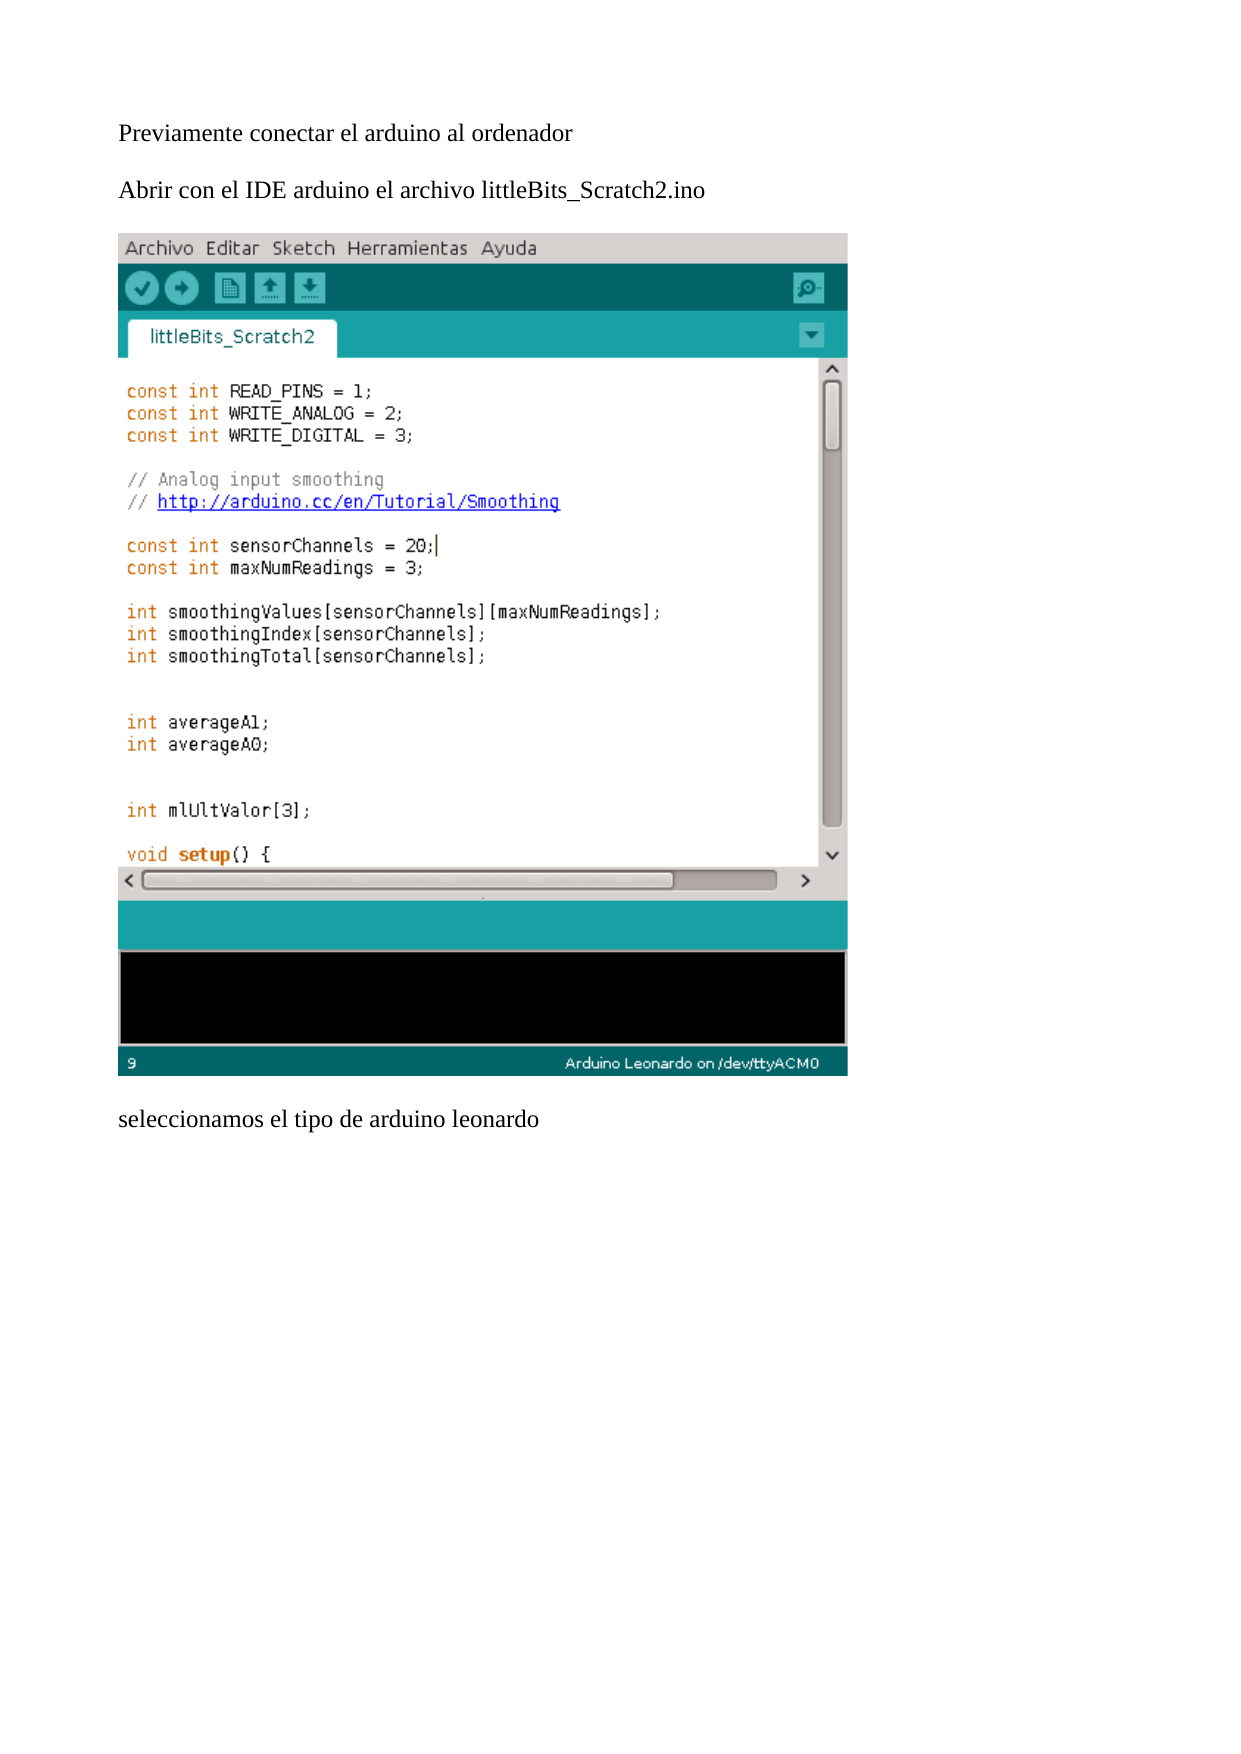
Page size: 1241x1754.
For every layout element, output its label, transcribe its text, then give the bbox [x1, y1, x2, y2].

text Previamente conectar el arduino al ordenador [118, 118, 1122, 147]
text seleccionamos el tipo de arduino leonardo [118, 1104, 1122, 1133]
text Abrir con el IDE arduino el archivo littleBits_Scratch2.ino [118, 176, 1122, 204]
picture [118, 233, 848, 1076]
